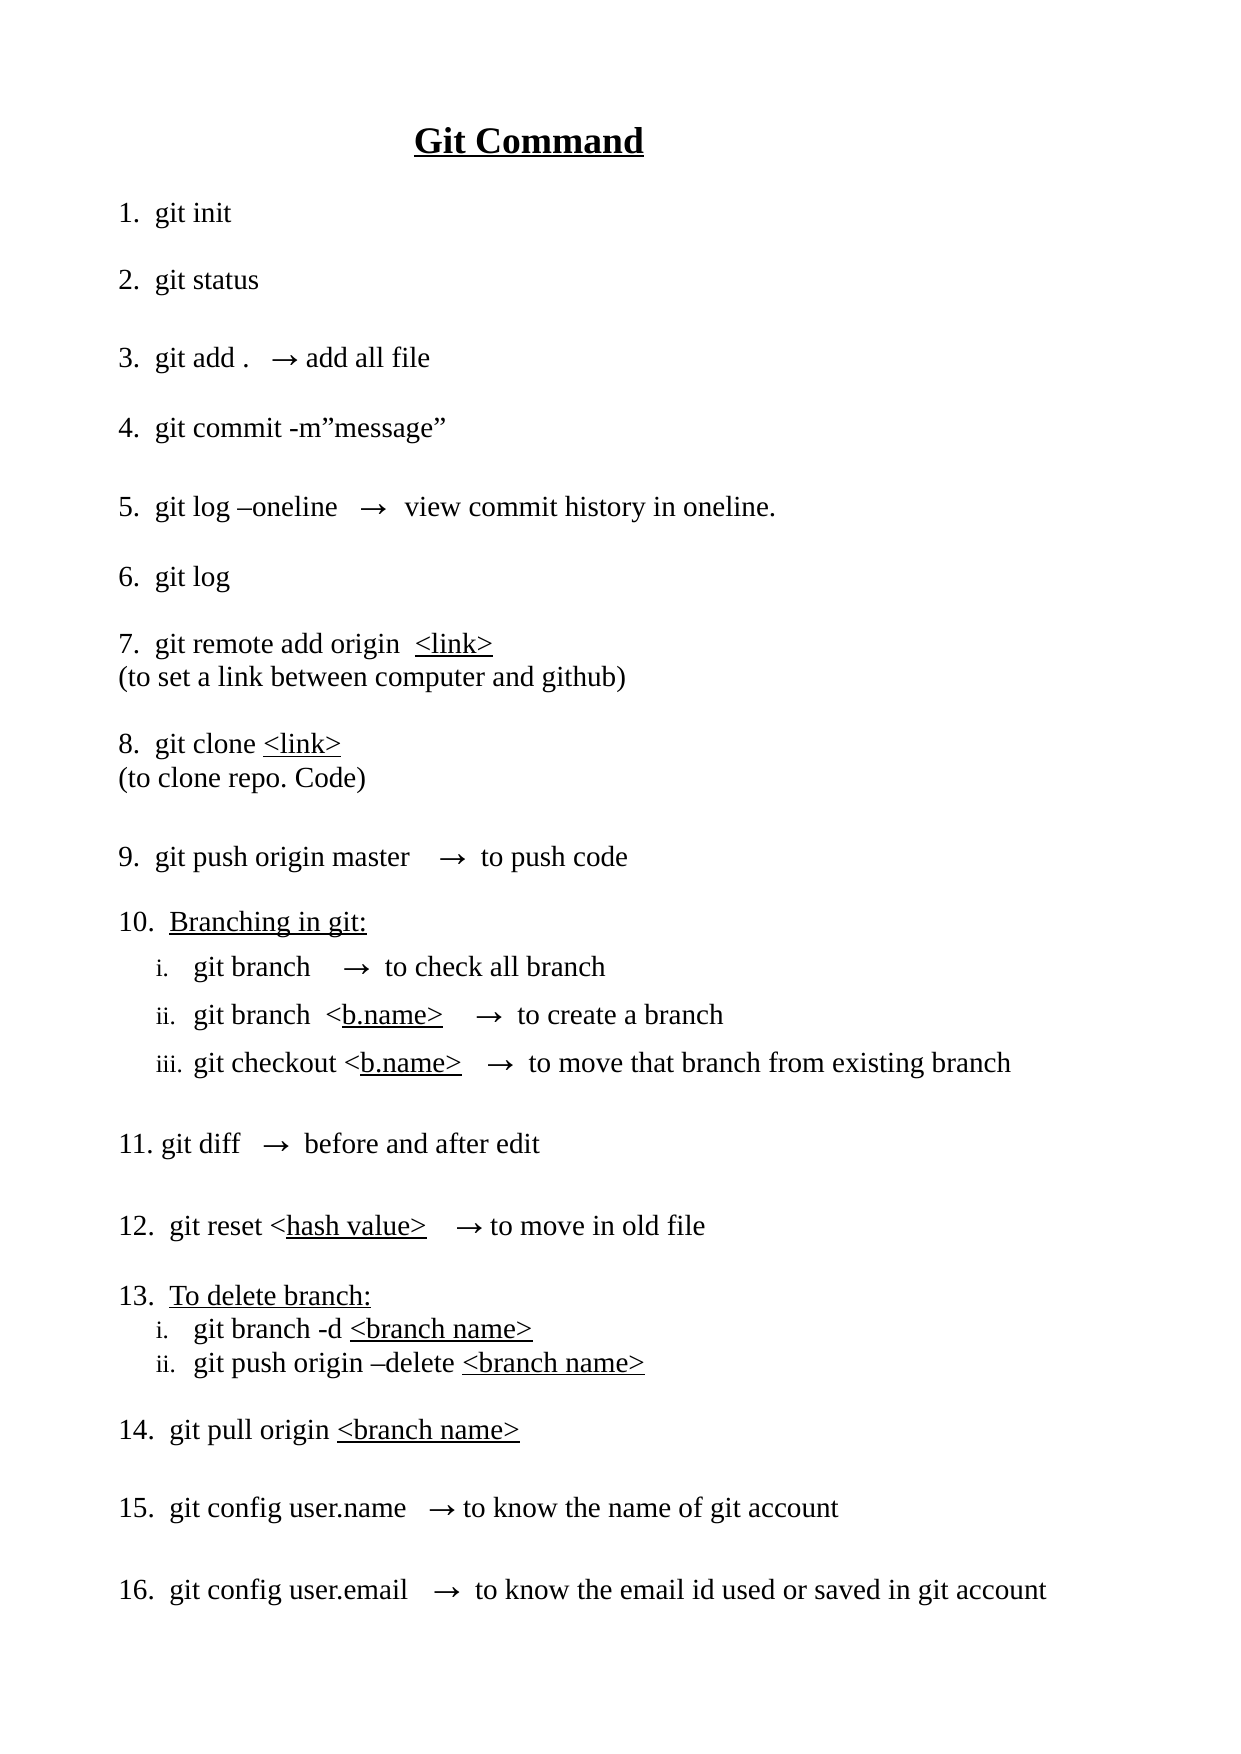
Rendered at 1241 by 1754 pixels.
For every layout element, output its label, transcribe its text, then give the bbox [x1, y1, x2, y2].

text 8. git clone <link> [118, 727, 1122, 760]
text Git Command [118, 118, 1122, 161]
list git push origin –delete <branch name> [156, 1345, 1122, 1378]
text 4. git commit -m”message” [118, 410, 1122, 444]
text 12. git reset <hash value> →to move in old file [118, 1196, 1122, 1244]
text 5. git log –oneline → view commit history in oneline. [118, 477, 1122, 525]
text 14. git pull origin <branch name> [118, 1412, 1122, 1445]
list git checkout <b.name> → to move that branch from existing branch [156, 1033, 1122, 1081]
text 6. git log [118, 559, 1122, 592]
text 2. git status [118, 262, 1122, 295]
text 1. git init [118, 195, 1122, 228]
list git branch <b.name> → to create a branch [156, 985, 1122, 1033]
text 3. git add . →add all file [118, 329, 1122, 377]
text (to set a link between computer and github) [118, 659, 1122, 693]
text 7. git remote add origin <link> [118, 626, 1122, 659]
text 16. git config user.email → to know the email id used or saved in git account [118, 1560, 1122, 1608]
text 13. To delete branch: [118, 1278, 1122, 1311]
text 9. git push origin master → to push code [118, 827, 1122, 875]
list git branch → to check all branch [156, 937, 1122, 985]
text 11. git diff → before and after edit [118, 1115, 1122, 1163]
text 15. git config user.name →to know the name of git account [118, 1479, 1122, 1527]
text 10. Branching in git: [118, 904, 1122, 937]
text (to clone repo. Code) [118, 760, 1122, 794]
list git branch -d <branch name> [156, 1311, 1122, 1345]
